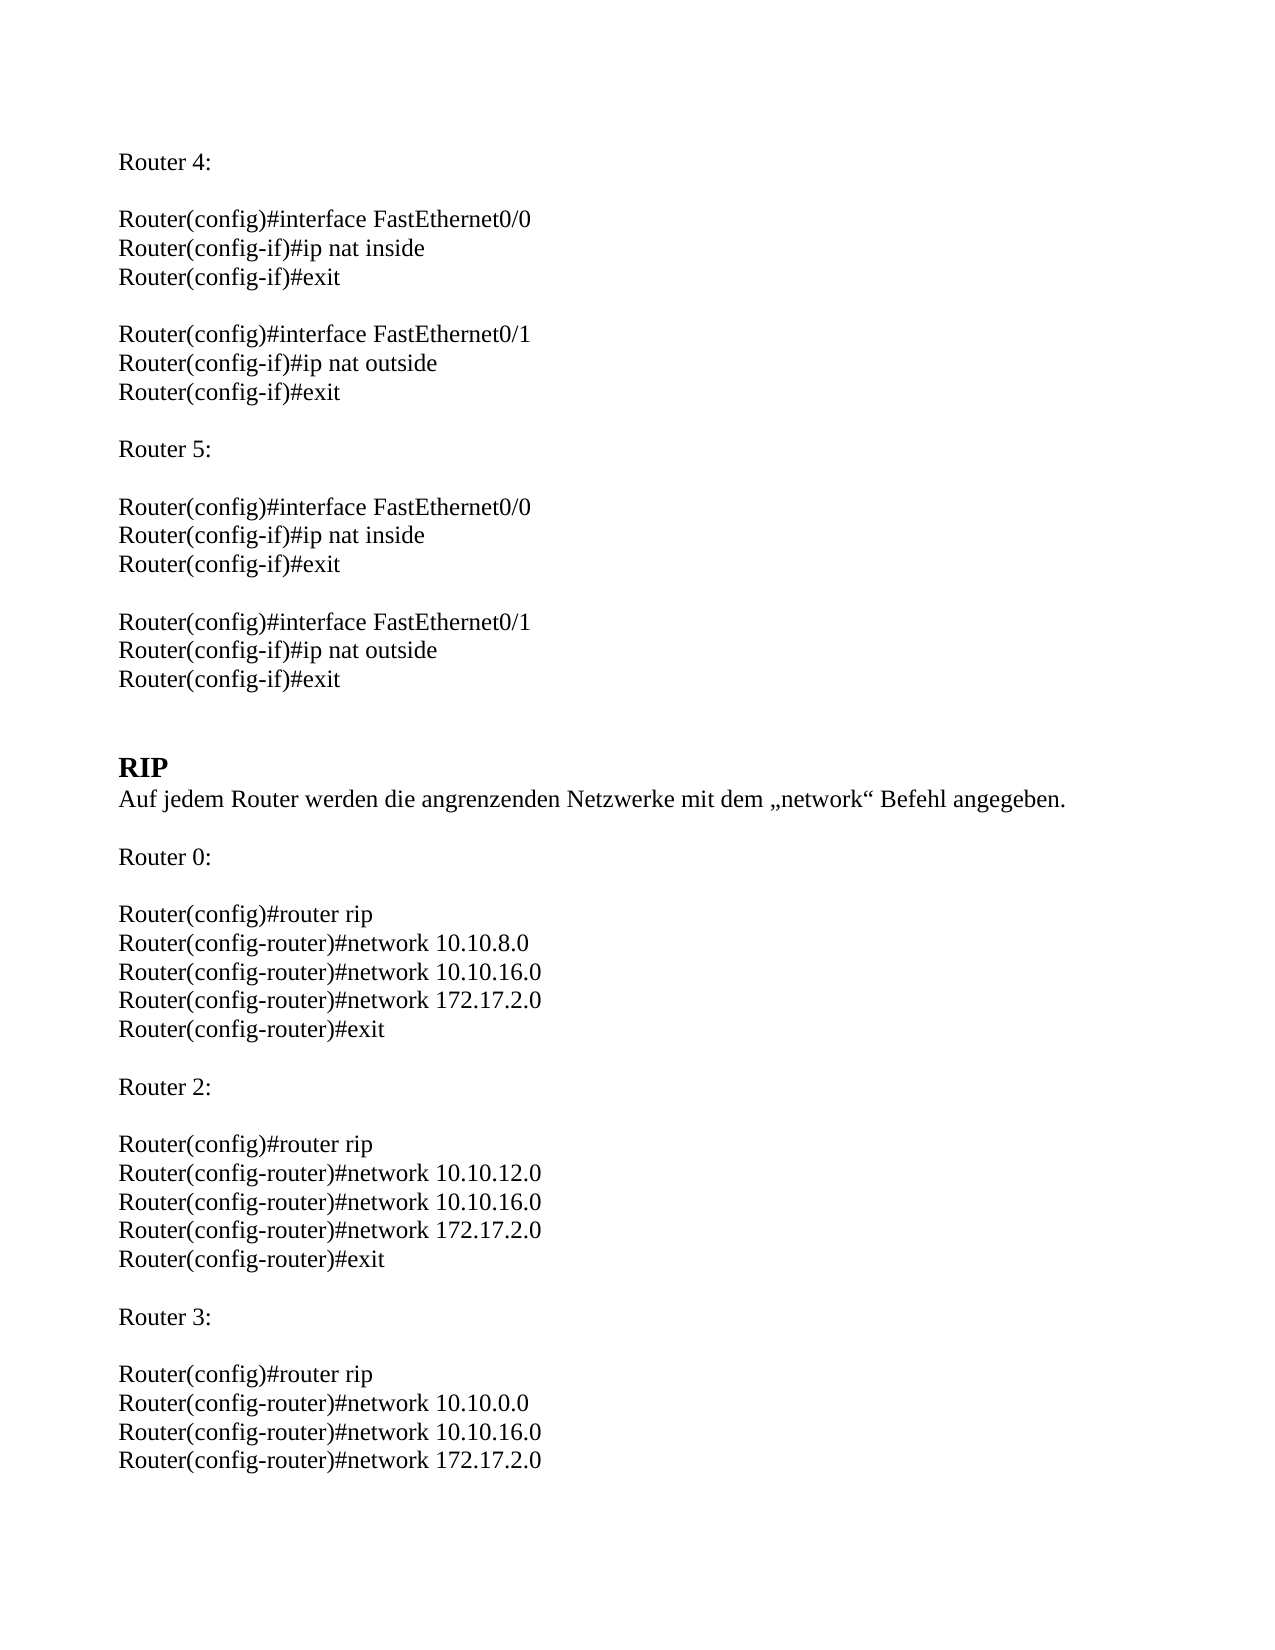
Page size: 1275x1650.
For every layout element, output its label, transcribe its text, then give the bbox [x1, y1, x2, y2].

text Router(config-router)#exit [118, 1014, 1157, 1043]
text Router(config-if)#exit [118, 377, 1157, 406]
text Router(config-if)#ip nat outside [118, 348, 1157, 377]
text Router(config-if)#ip nat outside [118, 636, 1157, 664]
text Router(config)#interface FastEthernet0/1 [118, 607, 1157, 636]
text Router(config-router)#network 10.10.8.0 [118, 928, 1157, 957]
text Router(config-if)#ip nat inside [118, 521, 1157, 549]
text Router(config-if)#exit [118, 262, 1157, 291]
text Router(config-router)#network 10.10.0.0 [118, 1388, 1157, 1417]
text Router(config)#router rip [118, 1359, 1157, 1388]
text Router(config-if)#ip nat inside [118, 233, 1157, 262]
text Router 3: [118, 1302, 1157, 1330]
text Router(config)#interface FastEthernet0/0 [118, 492, 1157, 521]
text Router(config)#router rip [118, 1129, 1157, 1158]
text Router(config-router)#network 10.10.16.0 [118, 1187, 1157, 1215]
text Router 5: [118, 434, 1157, 463]
text Auf jedem Router werden die angrenzenden Netzwerke mit dem „network“ Befehl angegeben. [118, 784, 1157, 813]
text Router(config-if)#exit [118, 664, 1157, 693]
text Router(config-router)#network 10.10.16.0 [118, 1417, 1157, 1445]
text Router(config-if)#exit [118, 549, 1157, 578]
text Router(config-router)#network 10.10.16.0 [118, 957, 1157, 985]
text Router(config)#router rip [118, 899, 1157, 928]
text Router 4: [118, 147, 1157, 176]
text RIP [118, 751, 1157, 784]
text Router(config-router)#network 172.17.2.0 [118, 985, 1157, 1014]
text Router(config-router)#network 10.10.12.0 [118, 1158, 1157, 1187]
text Router(config-router)#network 172.17.2.0 [118, 1445, 1157, 1474]
text Router(config-router)#exit [118, 1244, 1157, 1273]
text Router 2: [118, 1072, 1157, 1100]
text Router(config)#interface FastEthernet0/1 [118, 319, 1157, 348]
text Router 0: [118, 842, 1157, 870]
text Router(config-router)#network 172.17.2.0 [118, 1215, 1157, 1244]
text Router(config)#interface FastEthernet0/0 [118, 204, 1157, 233]
